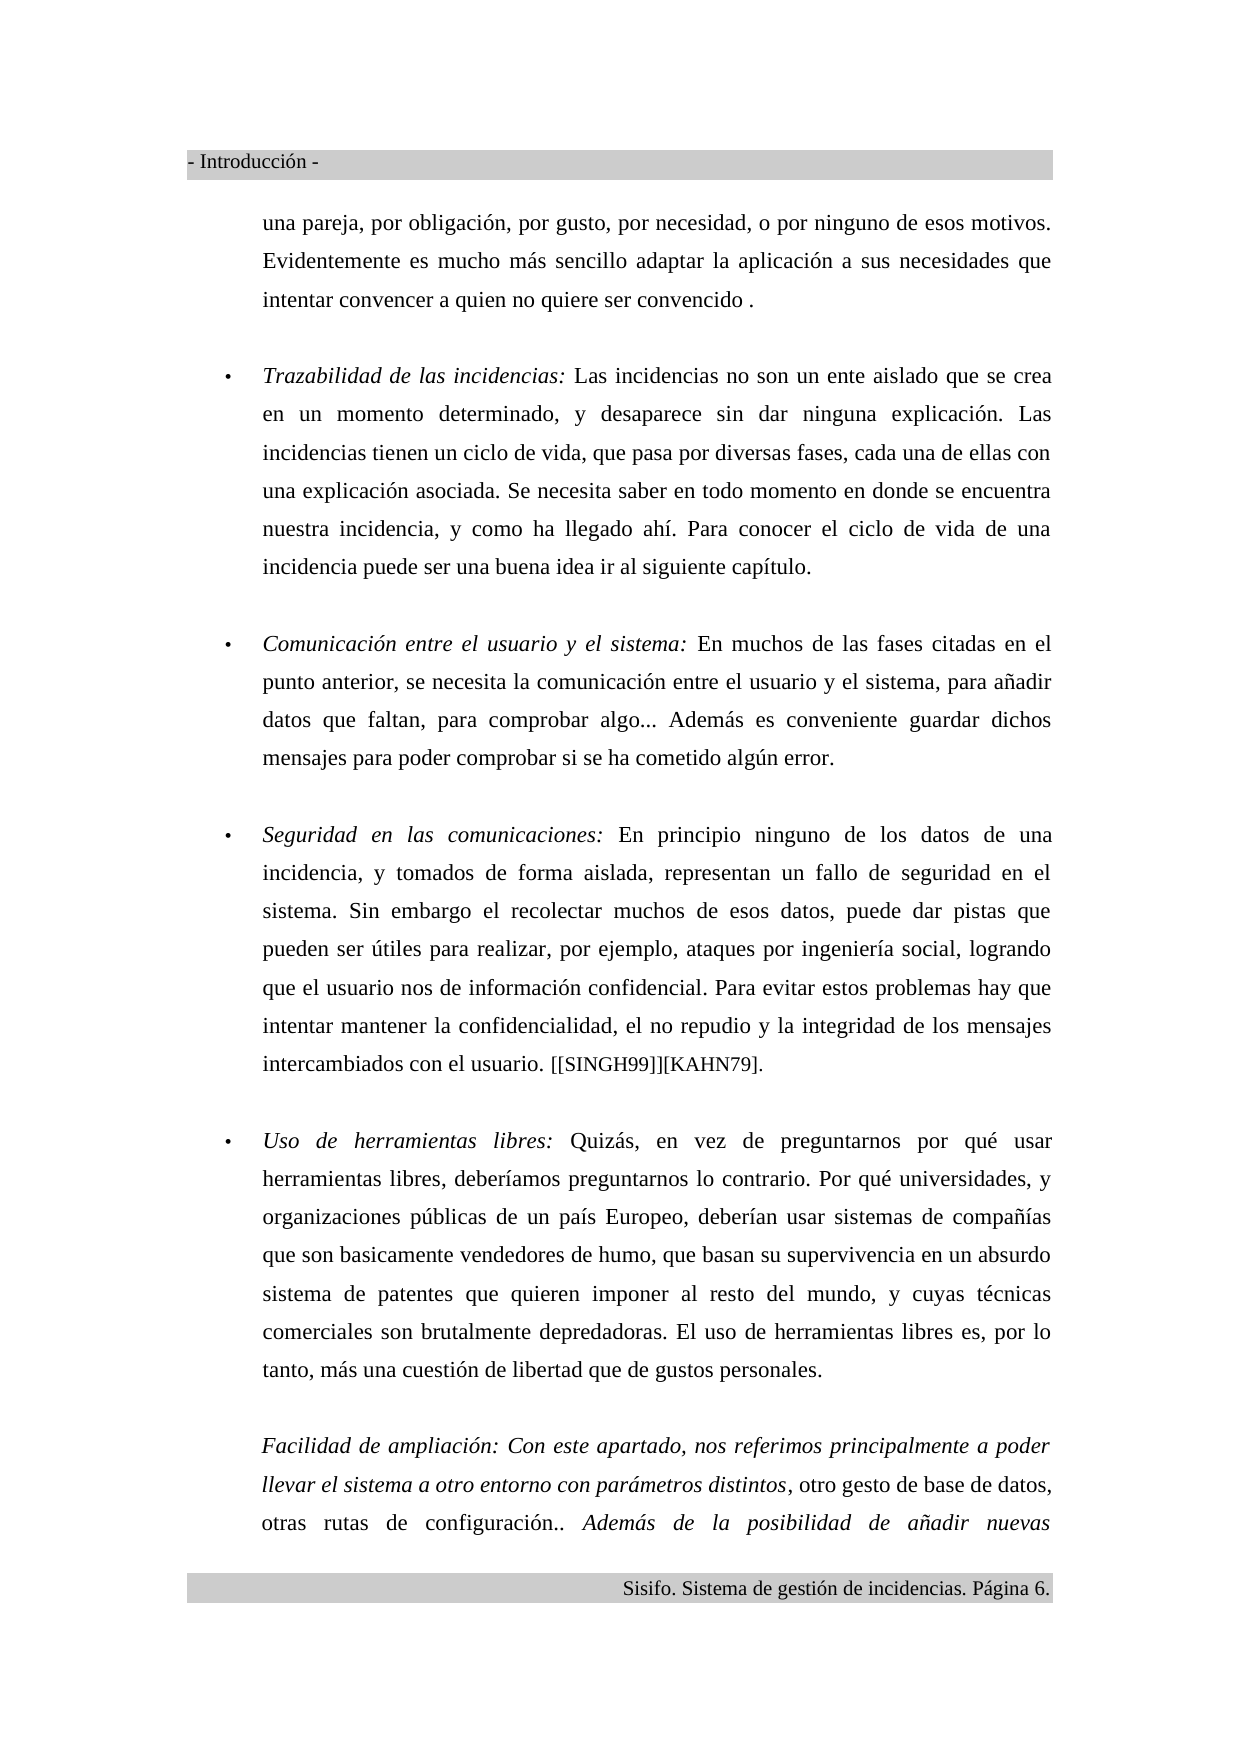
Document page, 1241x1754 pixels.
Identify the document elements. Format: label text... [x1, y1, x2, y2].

subtitle Comunicación entre el usuario y el sistema: En muchos de las fases citadas en el punto anterior, se necesita la comunicación entre el usuario y el sistema, para añadir datos que faltan, para comprobar algo... Además es conveniente guardar dichos mensajes para poder comprobar si se ha cometido algún error. [225, 631, 1053, 771]
subtitle Uso de herramientas libres: Quizás, en vez de preguntarnos por qué usar herramientas libres, deberíamos preguntarnos lo contrario. Por qué universidades, y organizaciones públicas de un país Europeo, deberían usar sistemas de compañías que son basicamente vendedores de humo, que basan su supervivencia en un absurdo sistema de patentes que quieren imponer al resto del mundo, y cuyas técnicas comerciales son brutalmente depredadoras. El uso de herramientas libres es, por lo tanto, más una cuestión de libertad que de gustos personales. [225, 1127, 1053, 1382]
subtitle Facilidad de ampliación: Con este apartado, nos referimos principalmente a poder llevar el sistema a otro entorno con parámetros distintos, otro gesto de base de datos, otras rutas de configuración.. Además de la posibilidad de añadir nuevas [261, 1433, 1053, 1535]
subtitle una pareja, por obligación, por gusto, por necesidad, o por ninguno de esos motivos. Evidentemente es mucho más sencillo adaptar la aplicación a sus necesidades que intentar convencer a quien no quiere ser convencido . [225, 210, 1053, 312]
subtitle Trazabilidad de las incidencias: Las incidencias no son un ente aislado que se crea en un momento determinado, y desaparece sin dar ninguna explicación. Las incidencias tienen un ciclo de vida, que pasa por diversas fases, cada una de ellas con una explicación asociada. Se necesita saber en todo momento en donde se encuentra nuestra incidencia, y como ha llegado ahí. Para conocer el ciclo de vida de una incidencia puede ser una buena idea ir al siguiente capítulo. [225, 363, 1053, 579]
subtitle Seguridad en las comunicaciones: En principio ninguno de los datos de una incidencia, y tomados de forma aislada, representan un fallo de seguridad en el sistema. Sin embargo el recolectar muchos de esos datos, puede dar pistas que pueden ser útiles para realizar, por ejemplo, ataques por ingeniería social, logrando que el usuario nos de información confidencial. Para evitar estos problemas hay que intentar mantener la confidencialidad, el no repudio y la integridad de los mensajes intercambiados con el usuario. [[SINGH99]][KAHN79]. [225, 822, 1053, 1077]
